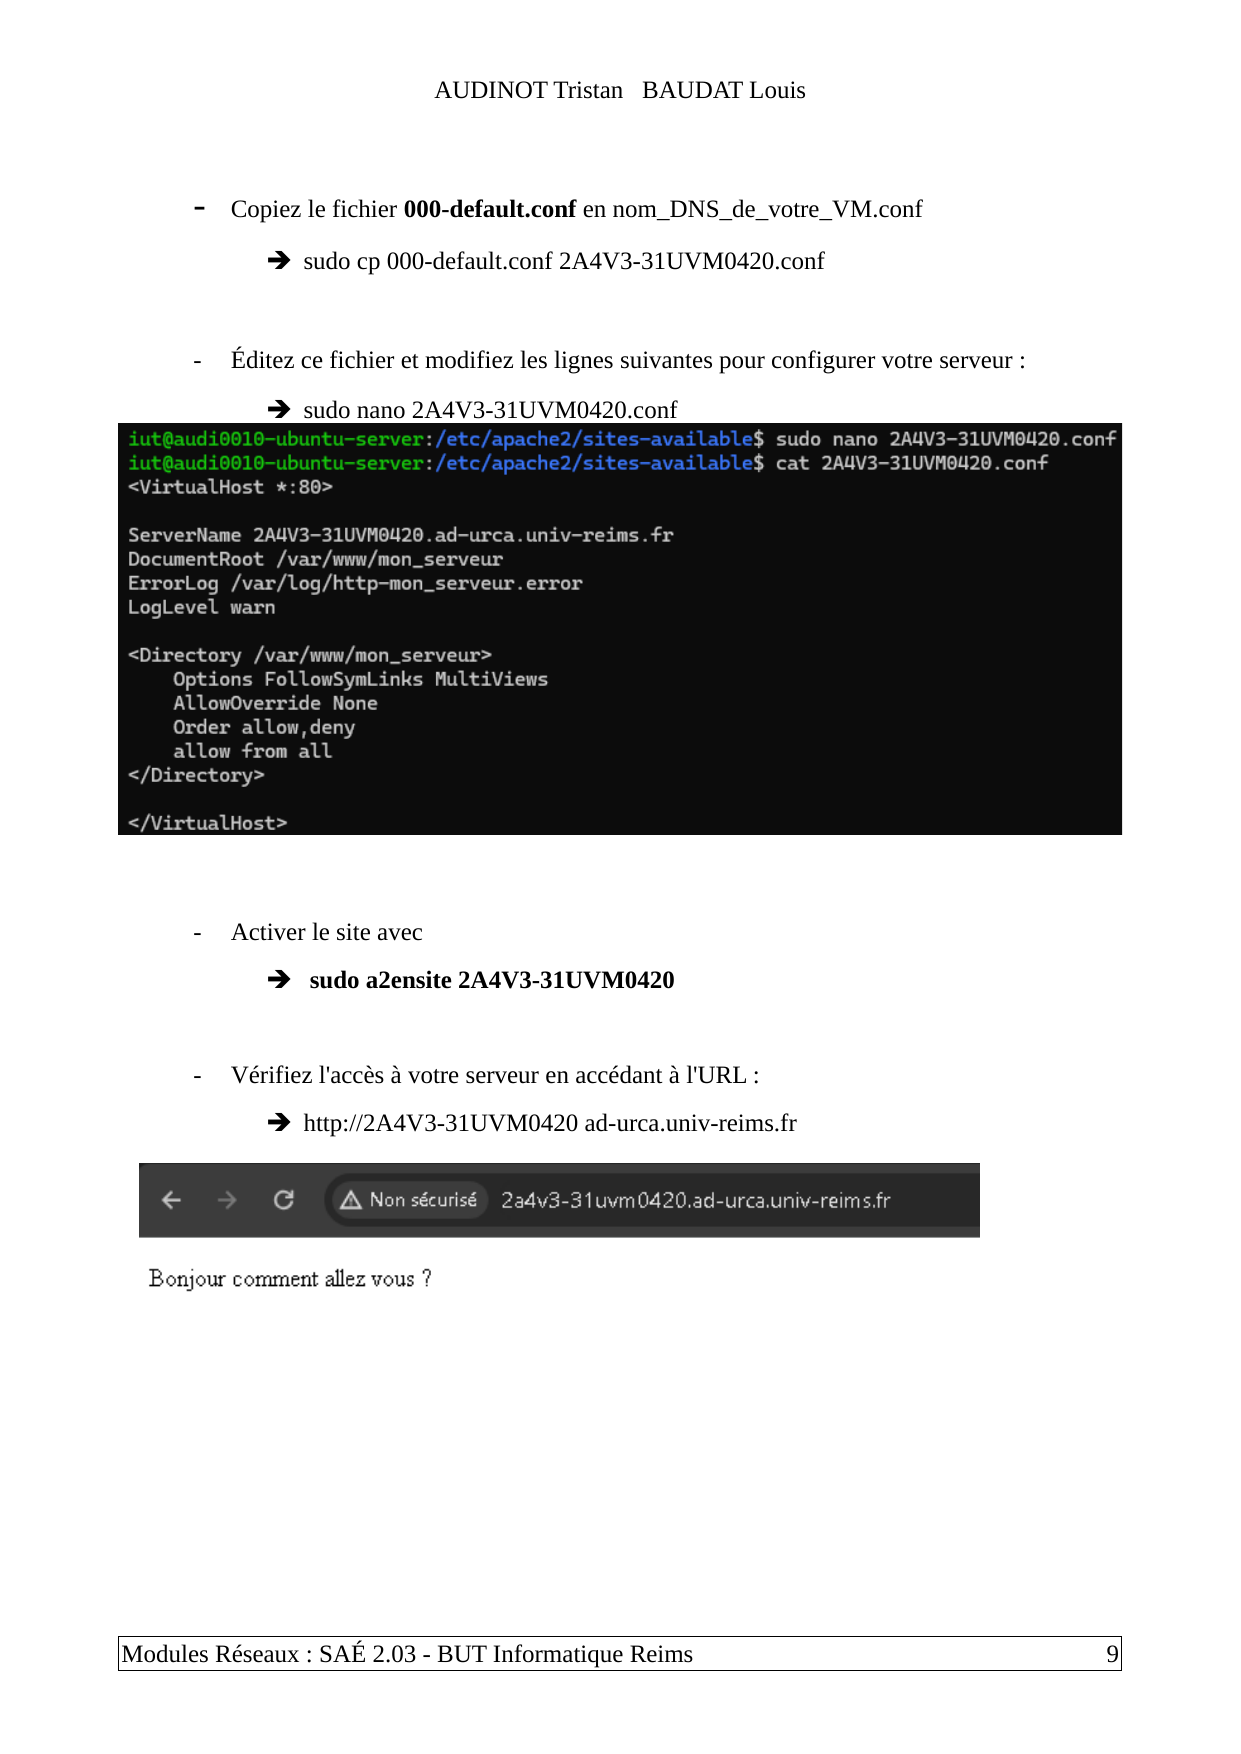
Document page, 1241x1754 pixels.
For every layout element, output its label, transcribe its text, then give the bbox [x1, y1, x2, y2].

list http://2A4V3-31UVM0420 ad-urca.univ-reims.fr [266, 1108, 1122, 1137]
list sudo nano 2A4V3-31UVM0420.conf [266, 395, 1122, 423]
list sudo cp 000-default.conf 2A4V3-31UVM0420.conf [266, 246, 1122, 275]
list Éditez ce fichier et modifiez les lignes suivantes pour configurer votre serveur : [193, 345, 1122, 374]
list Copiez le fichier 000-default.conf en nom_DNS_de_votre_VM.conf [193, 182, 1122, 225]
list Vérifiez l'accès à votre serveur en accédant à l'URL : [193, 1060, 1122, 1089]
list Activer le site avec [193, 917, 1122, 946]
list sudo a2ensite 2A4V3-31UVM0420 [266, 965, 1122, 994]
